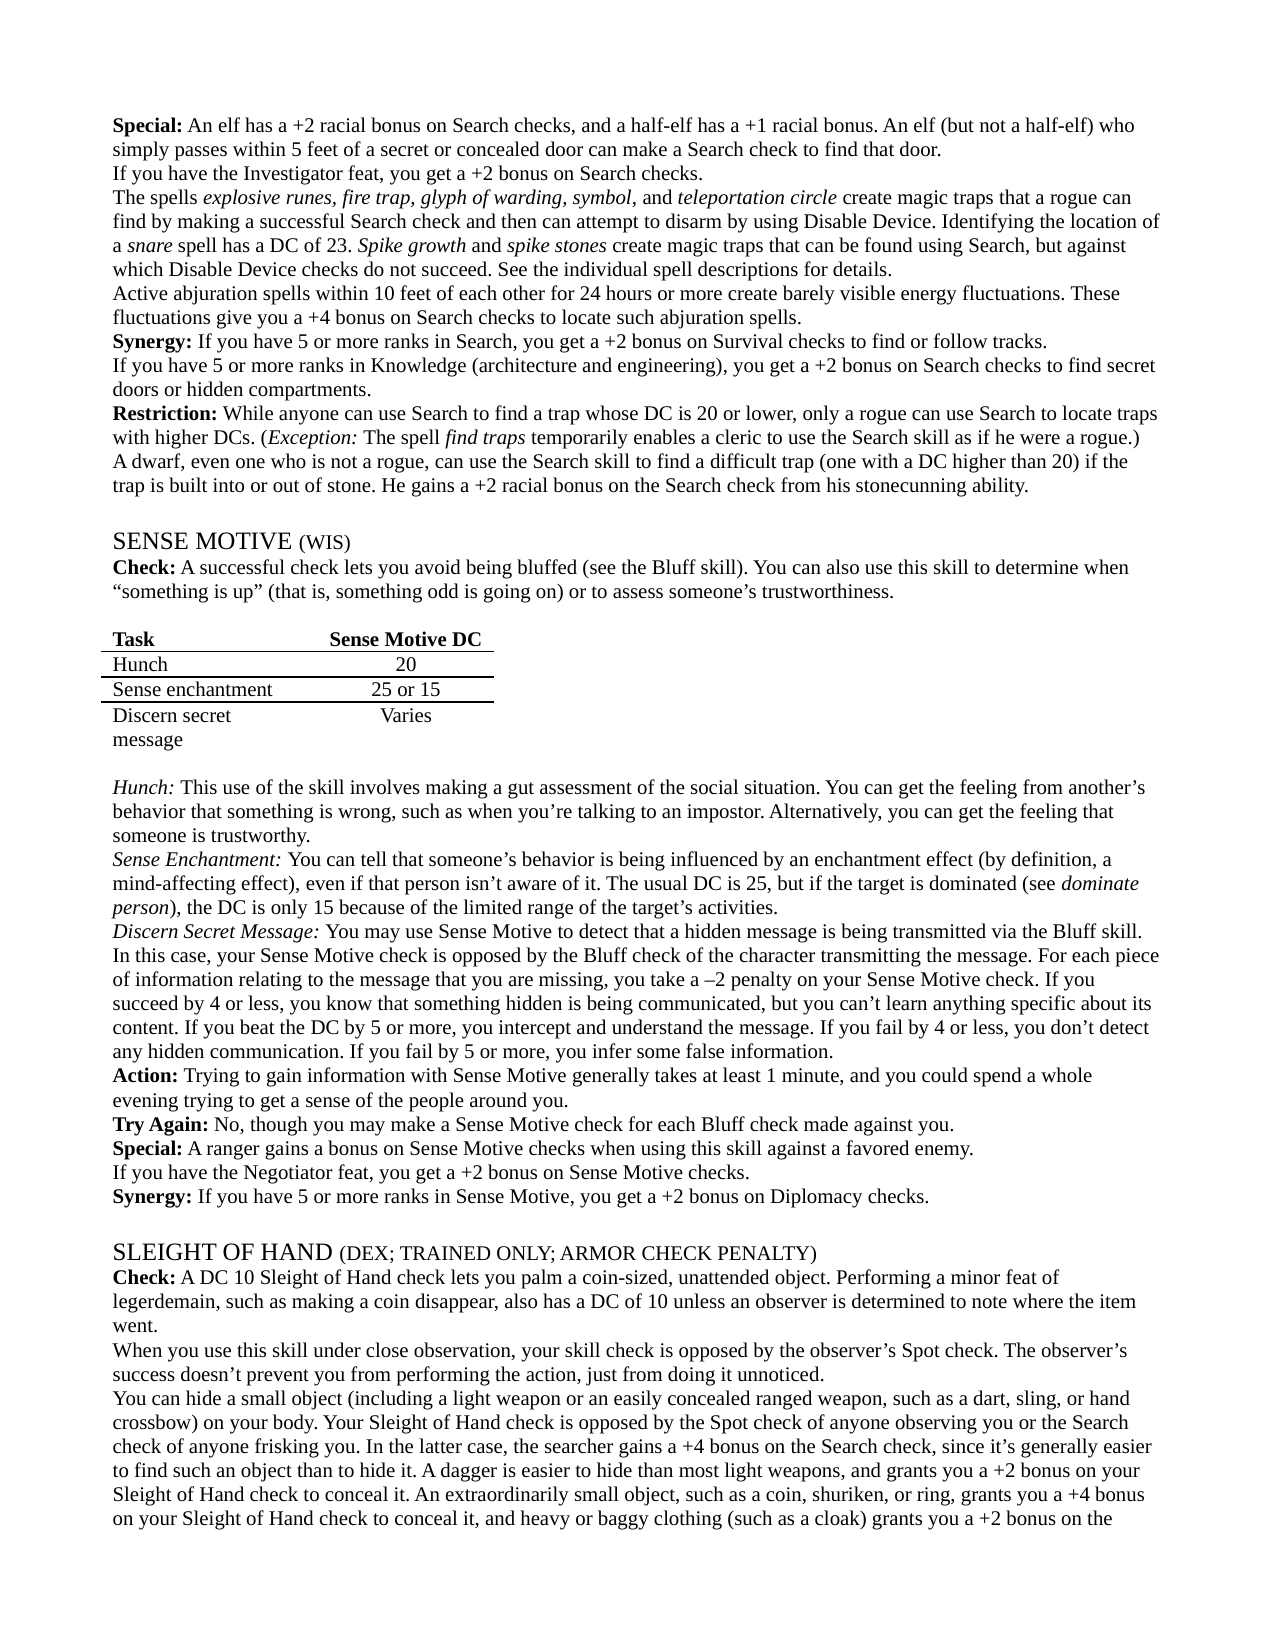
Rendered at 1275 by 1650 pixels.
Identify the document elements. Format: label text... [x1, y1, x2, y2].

text Synergy: If you have 5 or more ranks in Sense Motive, you get a +2 bonus on Diplomacy checks. [112, 1184, 1162, 1208]
text If you have the Investigator feat, you get a +2 bonus on Search checks. [112, 161, 1162, 185]
text Discern Secret Message: You may use Sense Motive to detect that a hidden message is being transmitted via the Bluff skill. In this case, your Sense Motive check is opposed by the Bluff check of the character transmitting the message. For each piece of information relating to the message that you are missing, you take a –2 penalty on your Sense Motive check. If you succeed by 4 or less, you know that something hidden is being communicated, but you can’t learn anything specific about its content. If you beat the DC by 5 or more, you intercept and understand the message. If you fail by 4 or less, you don’t detect any hidden communication. If you fail by 5 or more, you infer some false information. [112, 919, 1162, 1063]
text Hunch: This use of the skill involves making a gut assessment of the social situation. You can get the feeling from another’s behavior that something is wrong, such as when you’re talking to an impostor. Alternatively, you can get the feeling that someone is trustworthy. [112, 775, 1162, 847]
text Active abjuration spells within 10 feet of each other for 24 hours or more create barely visible energy fluctuations. These fluctuations give you a +4 bonus on Search checks to locate such abjuration spells. [112, 281, 1162, 329]
text Try Again: No, though you may make a Sense Motive check for each Bluff check made against you. [112, 1112, 1162, 1136]
text Check: A successful check lets you avoid being bluffed (see the Bluff skill). You can also use this skill to determine when “something is up” (that is, something odd is going on) or to assess someone’s trustworthiness. [112, 555, 1162, 603]
table_cell Varies [318, 703, 493, 751]
table_cell Sense enchantment [101, 678, 318, 701]
text Special: A ranger gains a bonus on Sense Motive checks when using this skill against a favored enemy. [112, 1136, 1162, 1160]
text Special: An elf has a +2 racial bonus on Search checks, and a half-elf has a +1 racial bonus. An elf (but not a half-elf) who simply passes within 5 feet of a secret or concealed door can make a Search check to find that door. [112, 112, 1162, 161]
text SENSE MOTIVE (WIS) [112, 526, 1162, 555]
table_header Sense Motive DC [318, 627, 493, 651]
text Action: Trying to gain information with Sense Motive generally takes at least 1 minute, and you could spend a whole evening trying to get a sense of the people around you. [112, 1063, 1162, 1112]
text You can hide a small object (including a light weapon or an easily concealed ranged weapon, such as a dart, sling, or hand crossbow) on your body. Your Sleight of Hand check is opposed by the Spot check of anyone observing you or the Search check of anyone frisking you. In the latter case, the searcher gains a +4 bonus on the Search check, since it’s generally easier to find such an object than to hide it. A dagger is easier to hide than most light weapons, and grants you a +2 bonus on your Sleight of Hand check to conceal it. An extraordinarily small object, such as a coin, shuriken, or ring, grants you a +4 bonus on your Sleight of Hand check to conceal it, and heavy or baggy clothing (such as a cloak) grants you a +2 bonus on the [112, 1386, 1162, 1530]
table_cell Hunch [101, 652, 318, 676]
table_cell Discern secret message [101, 703, 318, 751]
table_cell 20 [318, 652, 493, 676]
text Sense Enchantment: You can tell that someone’s behavior is being influenced by an enchantment effect (by definition, a mind-affecting effect), even if that person isn’t aware of it. The usual DC is 25, but if the target is dominated (see dominate person), the DC is only 15 because of the limited range of the target’s activities. [112, 847, 1162, 919]
text Synergy: If you have 5 or more ranks in Search, you get a +2 bonus on Survival checks to find or follow tracks. [112, 329, 1162, 353]
table_header Task [101, 627, 318, 651]
text A dwarf, even one who is not a rogue, can use the Search skill to find a difficult trap (one with a DC higher than 20) if the trap is built into or out of stone. He gains a +2 racial bonus on the Search check from his stonecunning ability. [112, 449, 1162, 497]
text If you have the Negotiator feat, you get a +2 bonus on Sense Motive checks. [112, 1160, 1162, 1184]
text When you use this skill under close observation, your skill check is opposed by the observer’s Spot check. The observer’s success doesn’t prevent you from performing the action, just from doing it unnoticed. [112, 1337, 1162, 1386]
table_cell 25 or 15 [318, 678, 493, 701]
text Check: A DC 10 Sleight of Hand check lets you palm a coin-sized, unattended object. Performing a minor feat of legerdemain, such as making a coin disappear, also has a DC of 10 unless an observer is determined to note where the item went. [112, 1265, 1162, 1337]
text Restriction: While anyone can use Search to find a trap whose DC is 20 or lower, only a rogue can use Search to locate traps with higher DCs. (Exception: The spell find traps temporarily enables a cleric to use the Search skill as if he were a rogue.) [112, 401, 1162, 449]
text If you have 5 or more ranks in Knowledge (architecture and engineering), you get a +2 bonus on Search checks to find secret doors or hidden compartments. [112, 353, 1162, 401]
text The spells explosive runes, fire trap, glyph of warding, symbol, and teleportation circle create magic traps that a rogue can find by making a successful Search check and then can attempt to disarm by using Disable Device. Identifying the location of a snare spell has a DC of 23. Spike growth and spike stones create magic traps that can be found using Search, but against which Disable Device checks do not succeed. See the individual spell descriptions for details. [112, 185, 1162, 281]
text SLEIGHT OF HAND (DEX; TRAINED ONLY; ARMOR CHECK PENALTY) [112, 1237, 1162, 1265]
